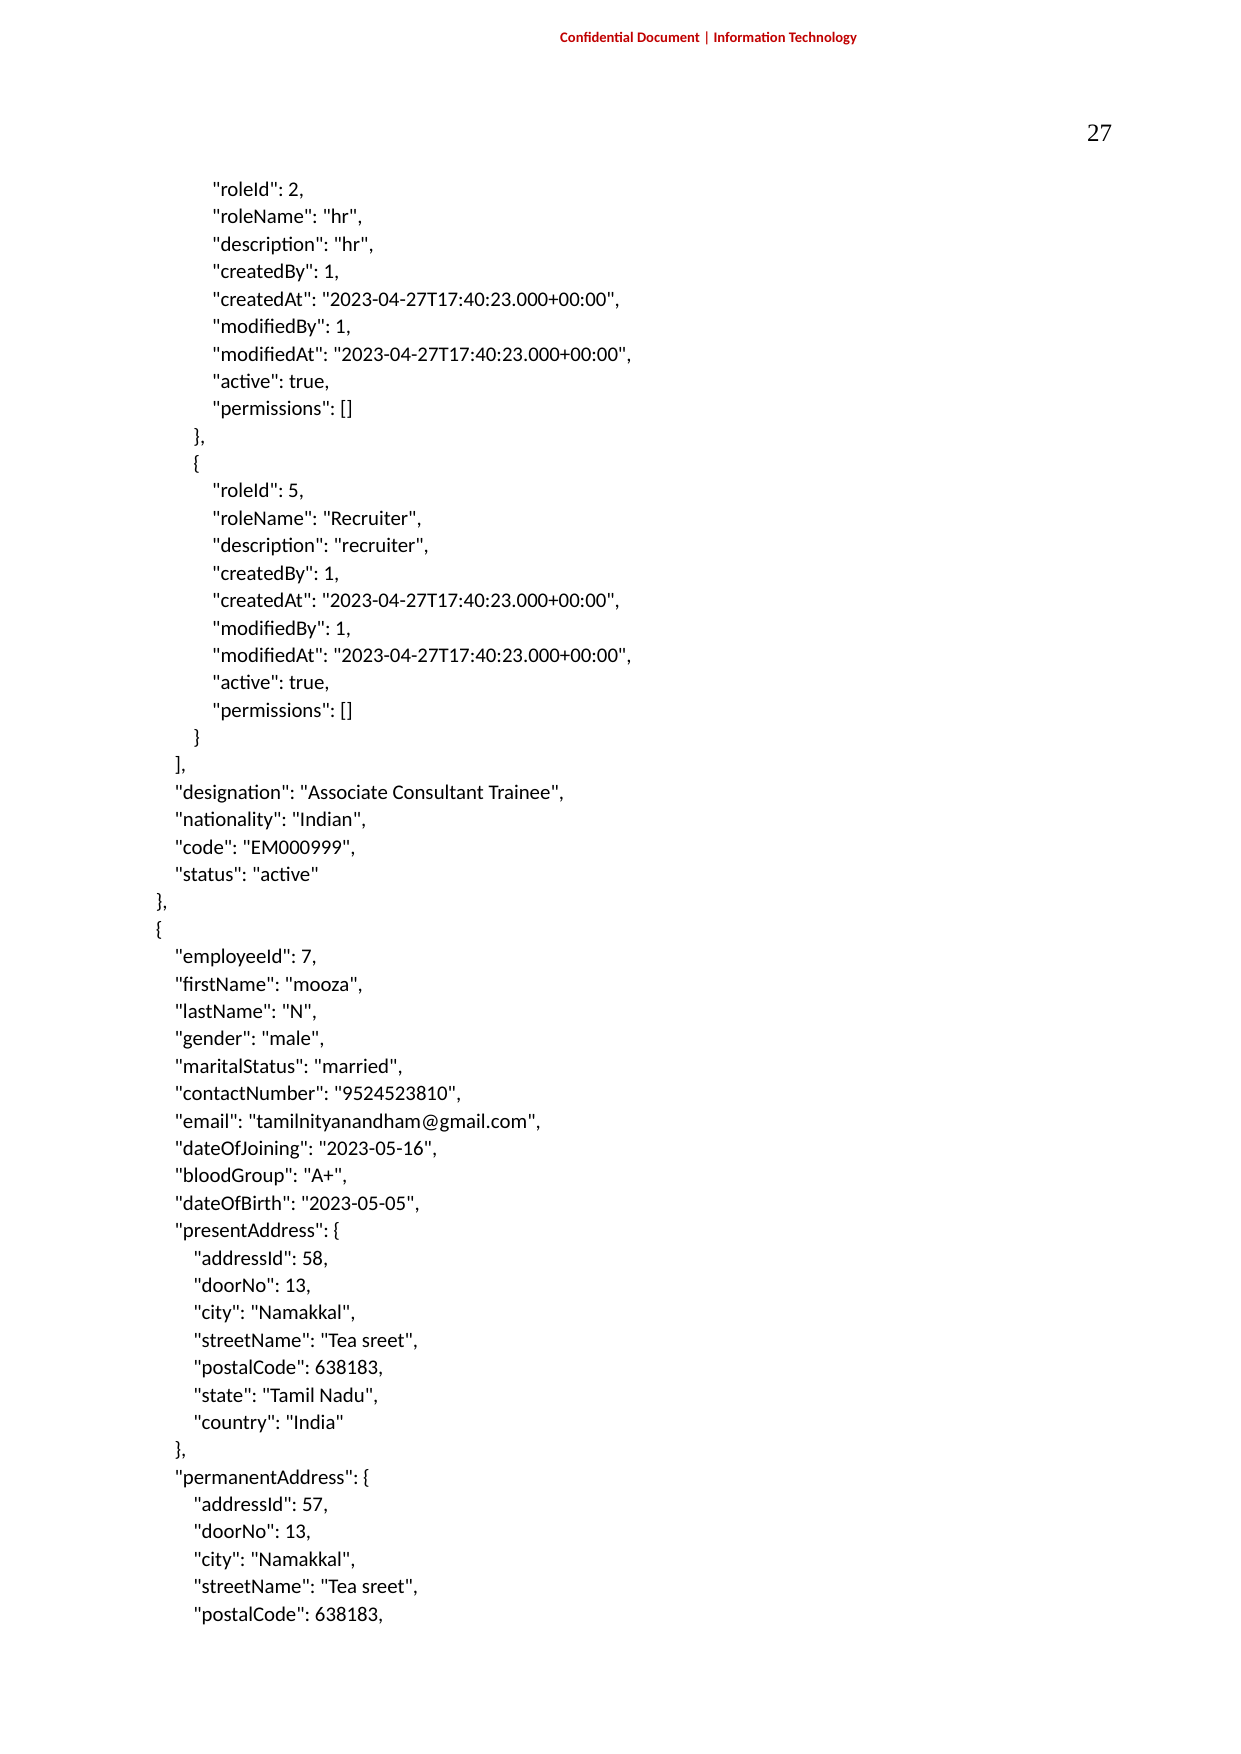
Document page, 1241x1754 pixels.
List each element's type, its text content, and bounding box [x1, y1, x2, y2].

text "description": "recruiter", [118, 532, 1122, 558]
text "createdAt": "2023-04-27T17:40:23.000+00:00", [118, 587, 1122, 613]
text "doorNo": 13, [118, 1272, 1122, 1298]
text "email": "tamilnityanandham@gmail.com", [118, 1108, 1122, 1133]
text "employeeId": 7, [118, 943, 1122, 969]
text "addressId": 57, [118, 1491, 1122, 1517]
text "description": "hr", [118, 231, 1122, 257]
text "dateOfBirth": "2023-05-05", [118, 1190, 1122, 1215]
text "permanentAddress": { [118, 1464, 1122, 1489]
text "modifiedAt": "2023-04-27T17:40:23.000+00:00", [118, 642, 1122, 667]
text ], [118, 752, 1122, 777]
text "addressId": 58, [118, 1245, 1122, 1270]
text "postalCode": 638183, [118, 1601, 1122, 1626]
text "nationality": "Indian", [118, 806, 1122, 832]
text "active": true, [118, 368, 1122, 393]
text }, [118, 423, 1122, 448]
text "dateOfJoining": "2023-05-16", [118, 1135, 1122, 1161]
text "streetName": "Tea sreet", [118, 1573, 1122, 1599]
text } [118, 724, 1122, 750]
text "city": "Namakkal", [118, 1299, 1122, 1325]
text "designation": "Associate Consultant Trainee", [118, 779, 1122, 804]
text "status": "active" [118, 861, 1122, 887]
text "roleName": "hr", [118, 204, 1122, 229]
text "code": "EM000999", [118, 834, 1122, 859]
text "createdBy": 1, [118, 560, 1122, 585]
text }, [118, 1437, 1122, 1462]
text "firstName": "mooza", [118, 971, 1122, 996]
text "city": "Namakkal", [118, 1546, 1122, 1572]
text "maritalStatus": "married", [118, 1053, 1122, 1078]
text "roleName": "Recruiter", [118, 505, 1122, 531]
text { [118, 450, 1122, 476]
text "modifiedAt": "2023-04-27T17:40:23.000+00:00", [118, 341, 1122, 366]
text "createdAt": "2023-04-27T17:40:23.000+00:00", [118, 286, 1122, 311]
text "createdBy": 1, [118, 258, 1122, 284]
text "streetName": "Tea sreet", [118, 1327, 1122, 1352]
text "lastName": "N", [118, 998, 1122, 1024]
text "state": "Tamil Nadu", [118, 1382, 1122, 1407]
text "roleId": 2, [118, 176, 1122, 202]
text "roleId": 5, [118, 478, 1122, 503]
text "presentAddress": { [118, 1217, 1122, 1243]
text "doorNo": 13, [118, 1519, 1122, 1544]
text "permissions": [] [118, 697, 1122, 722]
text "contactNumber": "9524523810", [118, 1080, 1122, 1106]
text "bloodGroup": "A+", [118, 1163, 1122, 1188]
text "country": "India" [118, 1409, 1122, 1434]
text "modifiedBy": 1, [118, 615, 1122, 640]
text { [118, 916, 1122, 941]
text "postalCode": 638183, [118, 1354, 1122, 1380]
text "modifiedBy": 1, [118, 313, 1122, 339]
text "permissions": [] [118, 396, 1122, 421]
text "active": true, [118, 669, 1122, 695]
text "gender": "male", [118, 1026, 1122, 1051]
text }, [118, 889, 1122, 914]
